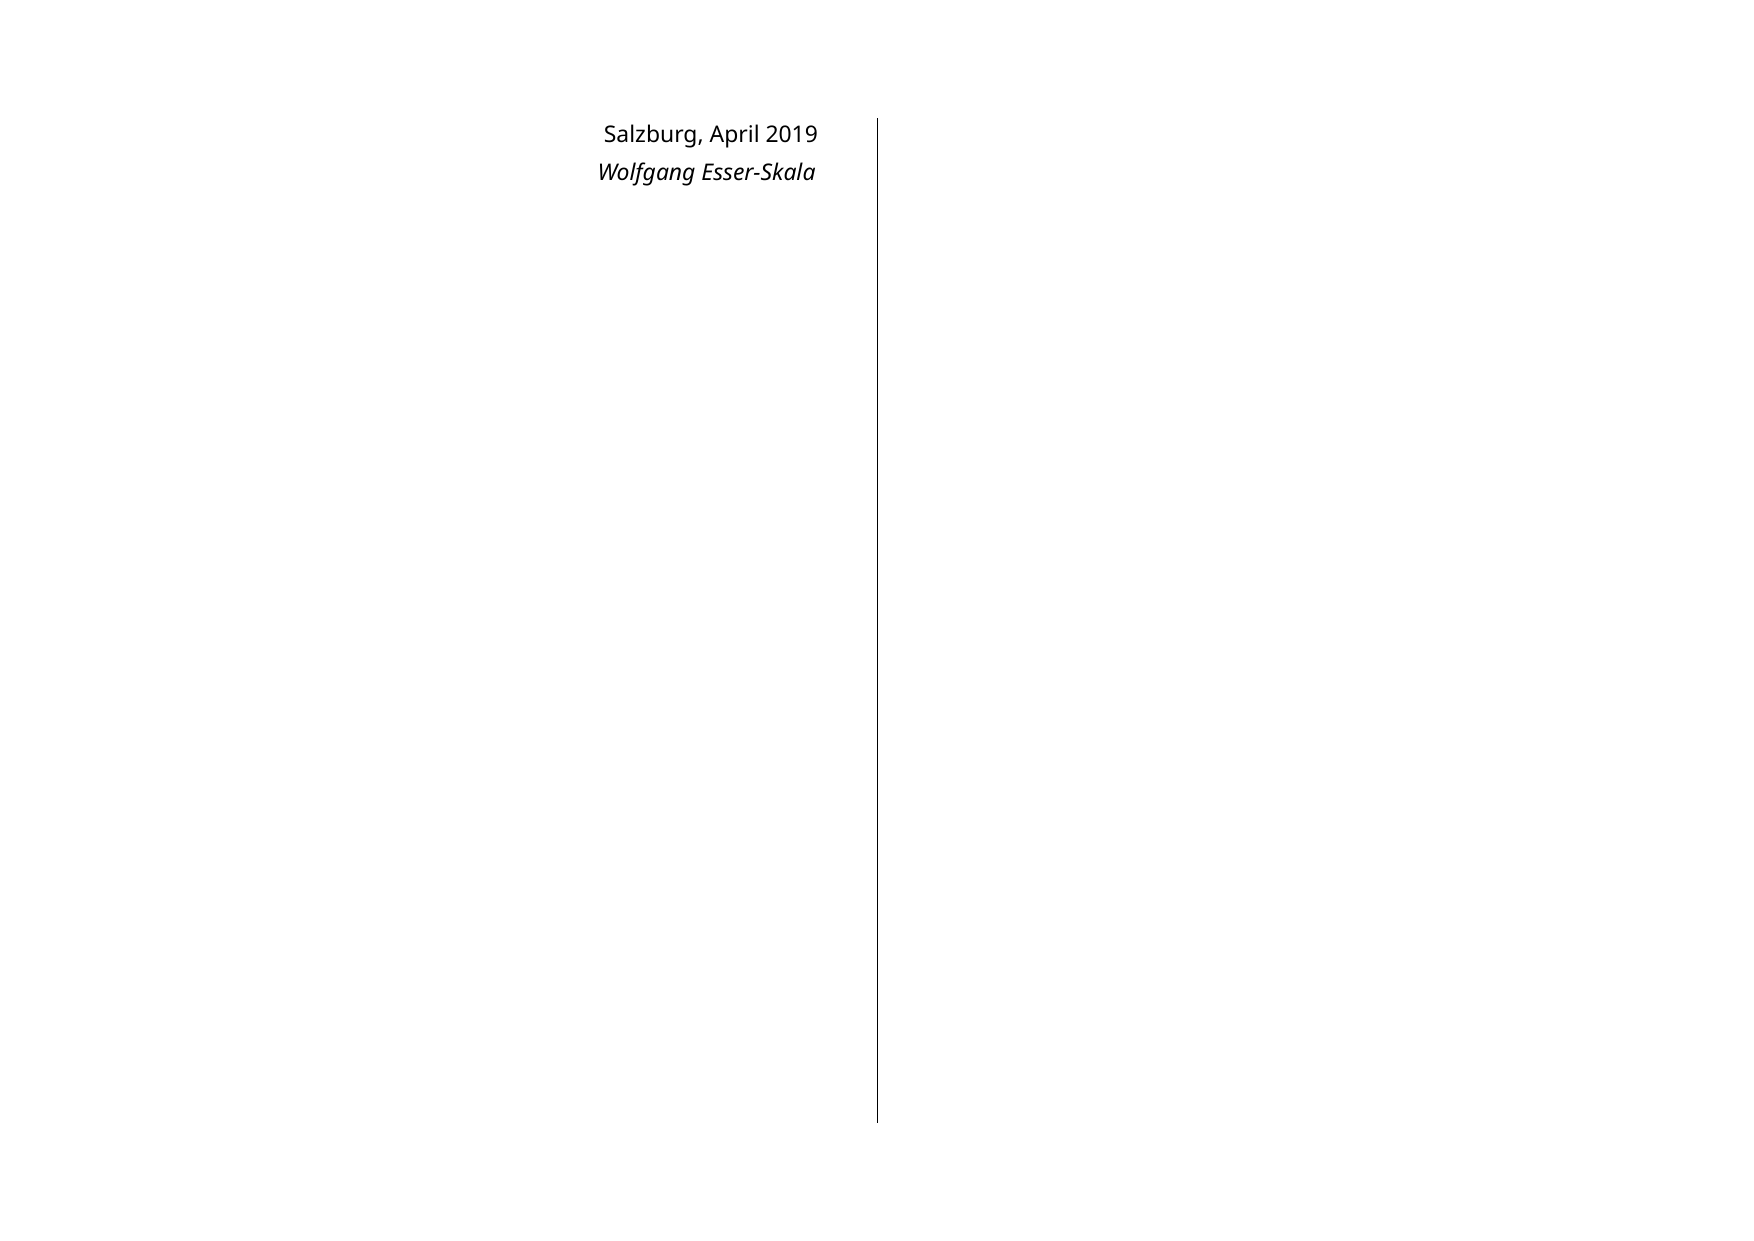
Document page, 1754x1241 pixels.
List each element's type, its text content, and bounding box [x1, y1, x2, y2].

text Salzburg, April 2019 Wolfgang Esser-Skala [118, 118, 818, 187]
